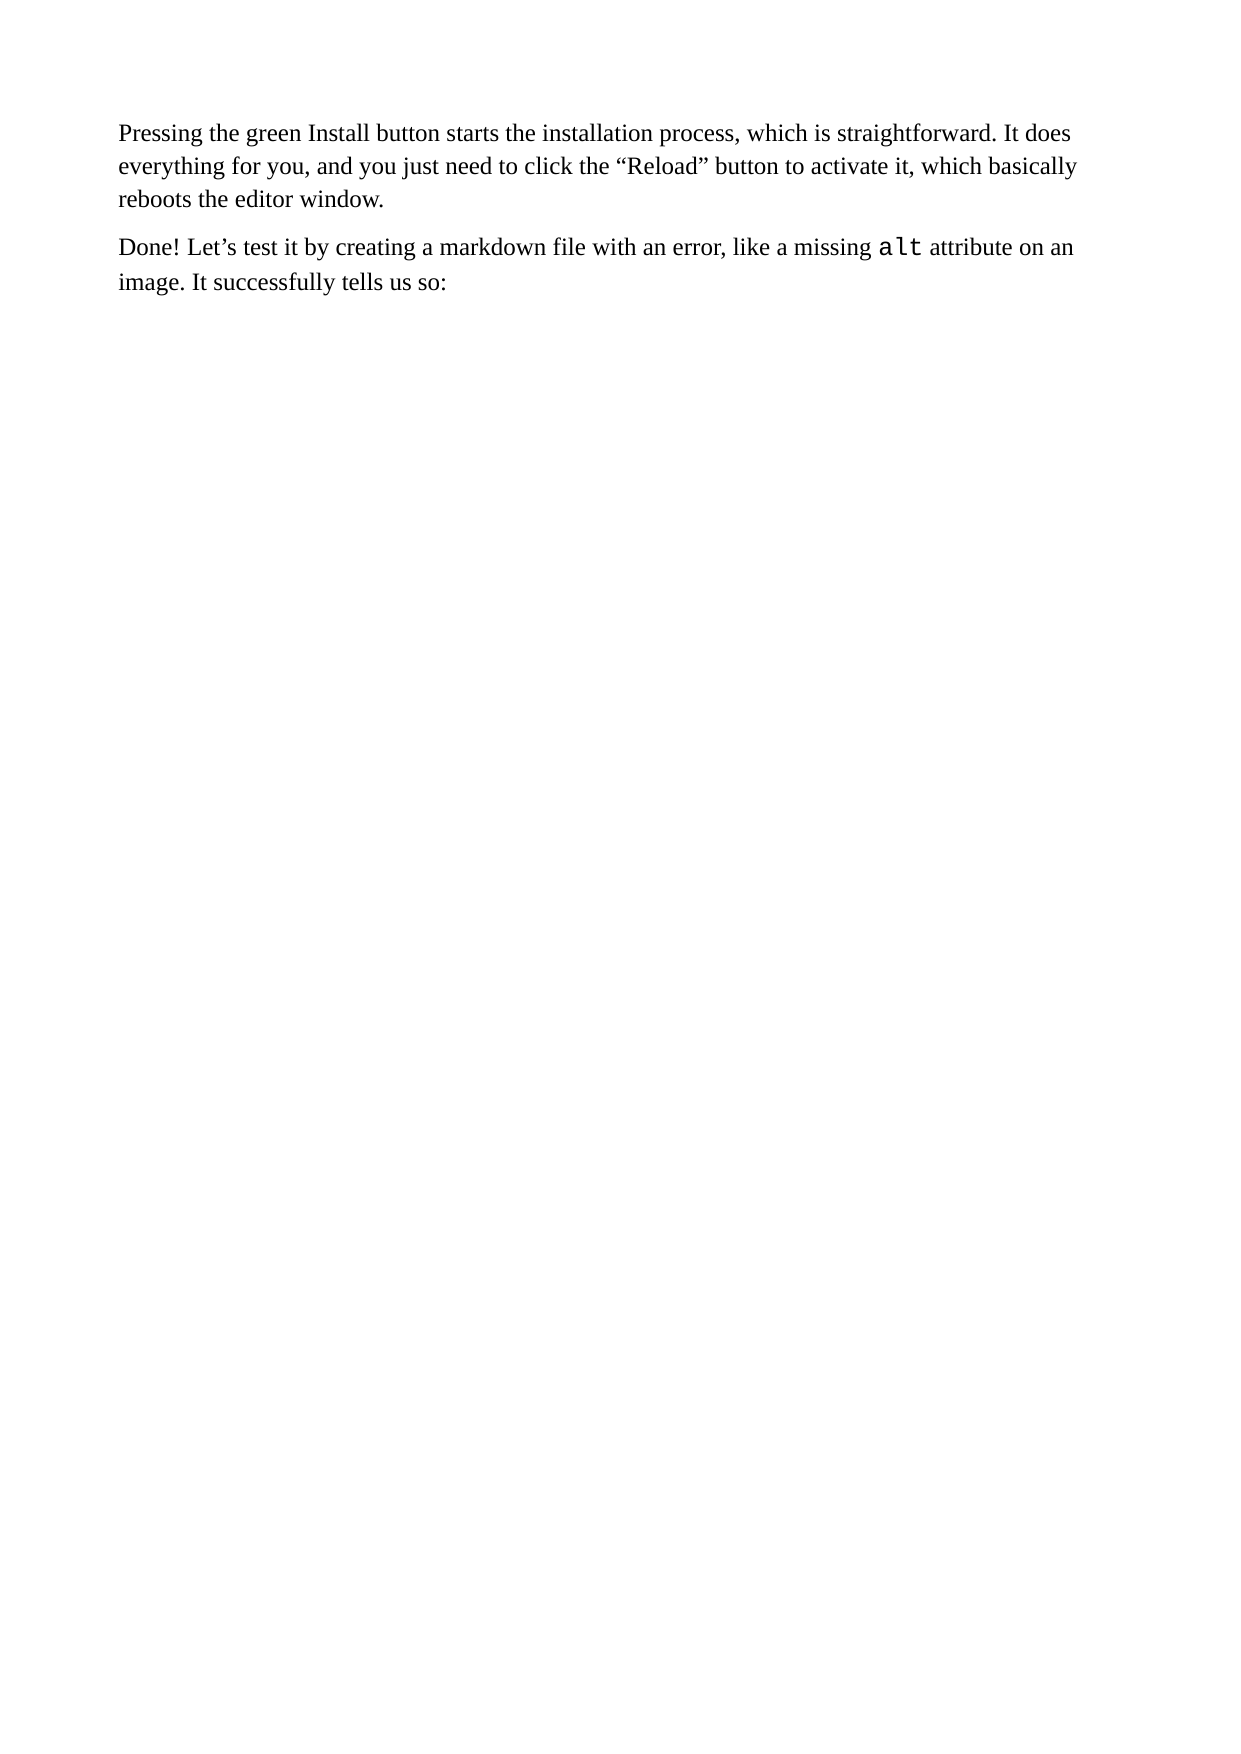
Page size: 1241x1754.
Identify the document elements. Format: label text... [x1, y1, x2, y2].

text Done! Let’s test it by creating a markdown file with an error, like a missing alt attribute on an image. It successfully tells us so: [118, 232, 1122, 296]
text Pressing the green Install button starts the installation process, which is straightforward. It does everything for you, and you just need to click the “Reload” button to activate it, which basically reboots the editor window. [118, 118, 1122, 213]
